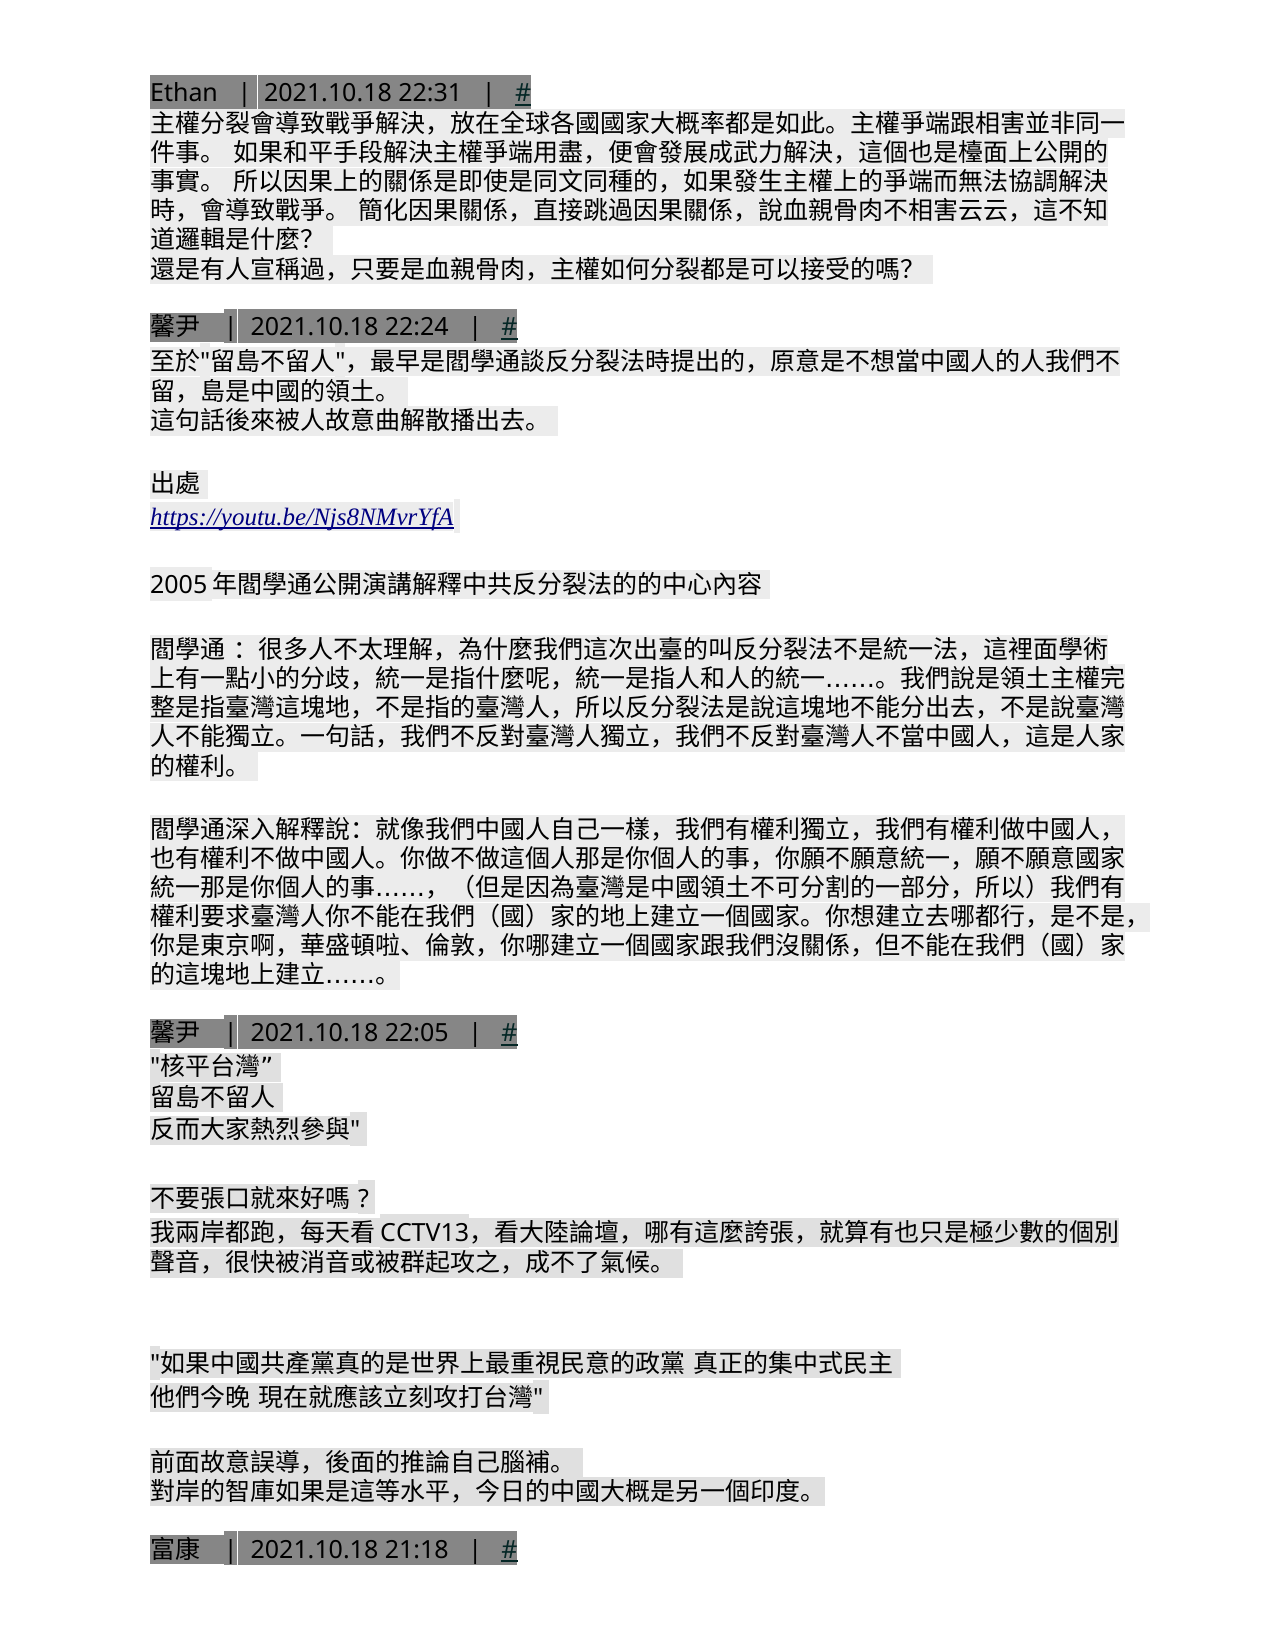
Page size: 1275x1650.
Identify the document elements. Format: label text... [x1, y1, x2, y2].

text 馨尹 | 2021.10.18 22:05 | # [150, 1015, 1125, 1049]
text 至於"留島不留人"，最早是閻學通談反分裂法時提出的，原意是不想當中國人的人我們不留，島是中國的領土。 這句話後來被人故意曲解散播出去。 出處 https://youtu.be/Njs8NMvrYfA 2005年閻學通公開演講解釋中共反分裂法的的中心內容 閻學通 ：很多人不太理解，為什麼我們這次出臺的叫反分裂法不是統一法，這裡面學術上有一點小的分歧，統一是指什麼呢，統一是指人和人的統一……。我們說是領土主權完整是指臺灣這塊地，不是指的臺灣人，所以反分裂法是說這塊地不能分出去，不是說臺灣人不能獨立。一句話，我們不反對臺灣人獨立，我們不反對臺灣人不當中國人，這是人家的權利。 閻學通深入解釋說：就像我們中國人自己一樣，我們有權利獨立，我們有權利做中國人，也有權利不做中國人。你做不做這個人那是你個人的事，你願不願意統一，願不願意國家統一那是你個人的事……，（但是因為臺灣是中國領土不可分割的一部分，所以）我們有權利要求臺灣人你不能在我們（國）家的地上建立一個國家。你想建立去哪都行，是不是，你是東京啊，華盛頓啦、倫敦，你哪建立一個國家跟我們沒關係，但不能在我們（國）家的這塊地上建立……。 [150, 343, 1125, 990]
text 馨尹 | 2021.10.18 22:24 | # [150, 309, 1125, 343]
text "核平台灣” 留島不留人 反而大家熱烈參與" 不要張口就來好嗎 ? 我兩岸都跑，每天看CCTV13，看大陸論壇，哪有這麼誇張，就算有也只是極少數的個別聲音，很快被消音或被群起攻之，成不了氣候。 "如果中國共產黨真的是世界上最重視民意的政黨 真正的集中式民主 他們今晚 現在就應該立刻攻打台灣" 前面故意誤導，後面的推論自己腦補。 對岸的智庫如果是這等水平，今日的中國大概是另一個印度。 [150, 1049, 1125, 1506]
text Ethan | 2021.10.18 22:31 | # [150, 75, 1125, 109]
text 富康 | 2021.10.18 21:18 | # [150, 1531, 1125, 1565]
text 主權分裂會導致戰爭解決，放在全球各國國家大概率都是如此。主權爭端跟相害並非同一件事。 如果和平手段解決主權爭端用盡，便會發展成武力解決，這個也是檯面上公開的事實。 所以因果上的關係是即使是同文同種的，如果發生主權上的爭端而無法協調解決時，會導致戰爭。 簡化因果關係，直接跳過因果關係，說血親骨肉不相害云云，這不知道邏輯是什麼？ 還是有人宣稱過，只要是血親骨肉，主權如何分裂都是可以接受的嗎？ [150, 109, 1125, 284]
